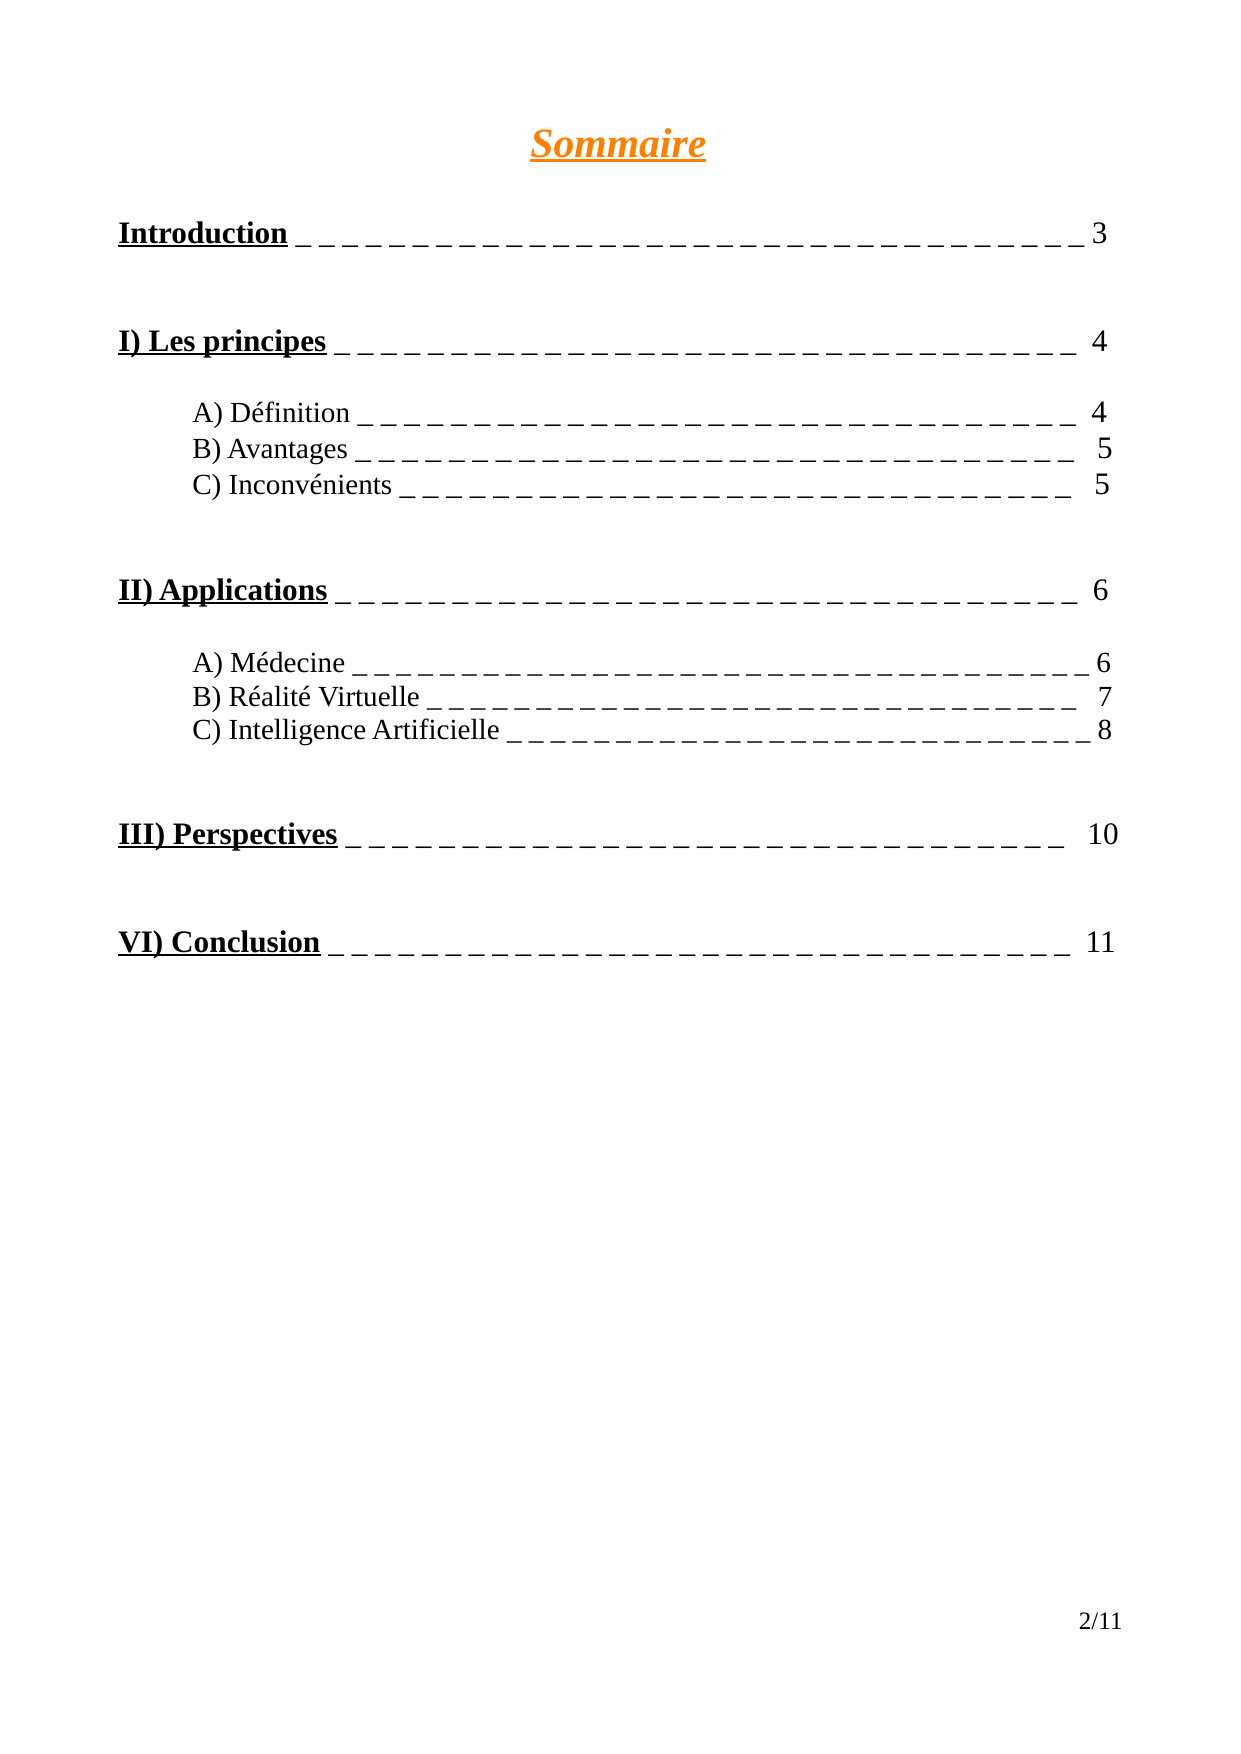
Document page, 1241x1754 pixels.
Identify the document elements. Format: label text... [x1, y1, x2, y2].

text A) Définition _ _ _ _ _ _ _ _ _ _ _ _ _ _ _ _ _ _ _ _ _ _ _ _ _ _ _ _ _ _ _ 4 [118, 394, 1122, 429]
text Sommaire [118, 118, 1122, 166]
text Introduction _ _ _ _ _ _ _ _ _ _ _ _ _ _ _ _ _ _ _ _ _ _ _ _ _ _ _ _ _ _ _ _ _ _ 3 [118, 214, 1122, 250]
text I) Les principes _ _ _ _ _ _ _ _ _ _ _ _ _ _ _ _ _ _ _ _ _ _ _ _ _ _ _ _ _ _ _ _ 4 [118, 322, 1122, 358]
text A) Médecine _ _ _ _ _ _ _ _ _ _ _ _ _ _ _ _ _ _ _ _ _ _ _ _ _ _ _ _ _ _ _ _ _ _ 6 [118, 643, 1122, 679]
text C) Inconvénients _ _ _ _ _ _ _ _ _ _ _ _ _ _ _ _ _ _ _ _ _ _ _ _ _ _ _ _ _ 5 [118, 466, 1122, 501]
text III) Perspectives _ _ _ _ _ _ _ _ _ _ _ _ _ _ _ _ _ _ _ _ _ _ _ _ _ _ _ _ _ _ _ 10 [118, 815, 1122, 851]
text II) Applications _ _ _ _ _ _ _ _ _ _ _ _ _ _ _ _ _ _ _ _ _ _ _ _ _ _ _ _ _ _ _ _ 6 [118, 571, 1122, 607]
text B) Réalité Virtuelle _ _ _ _ _ _ _ _ _ _ _ _ _ _ _ _ _ _ _ _ _ _ _ _ _ _ _ _ _ _ 7 [118, 679, 1122, 712]
text VI) Conclusion _ _ _ _ _ _ _ _ _ _ _ _ _ _ _ _ _ _ _ _ _ _ _ _ _ _ _ _ _ _ _ _ 11 [118, 923, 1122, 959]
text C) Intelligence Artificielle _ _ _ _ _ _ _ _ _ _ _ _ _ _ _ _ _ _ _ _ _ _ _ _ _ _ _ 8 [118, 712, 1122, 746]
text B) Avantages _ _ _ _ _ _ _ _ _ _ _ _ _ _ _ _ _ _ _ _ _ _ _ _ _ _ _ _ _ _ _ 5 [118, 429, 1122, 466]
